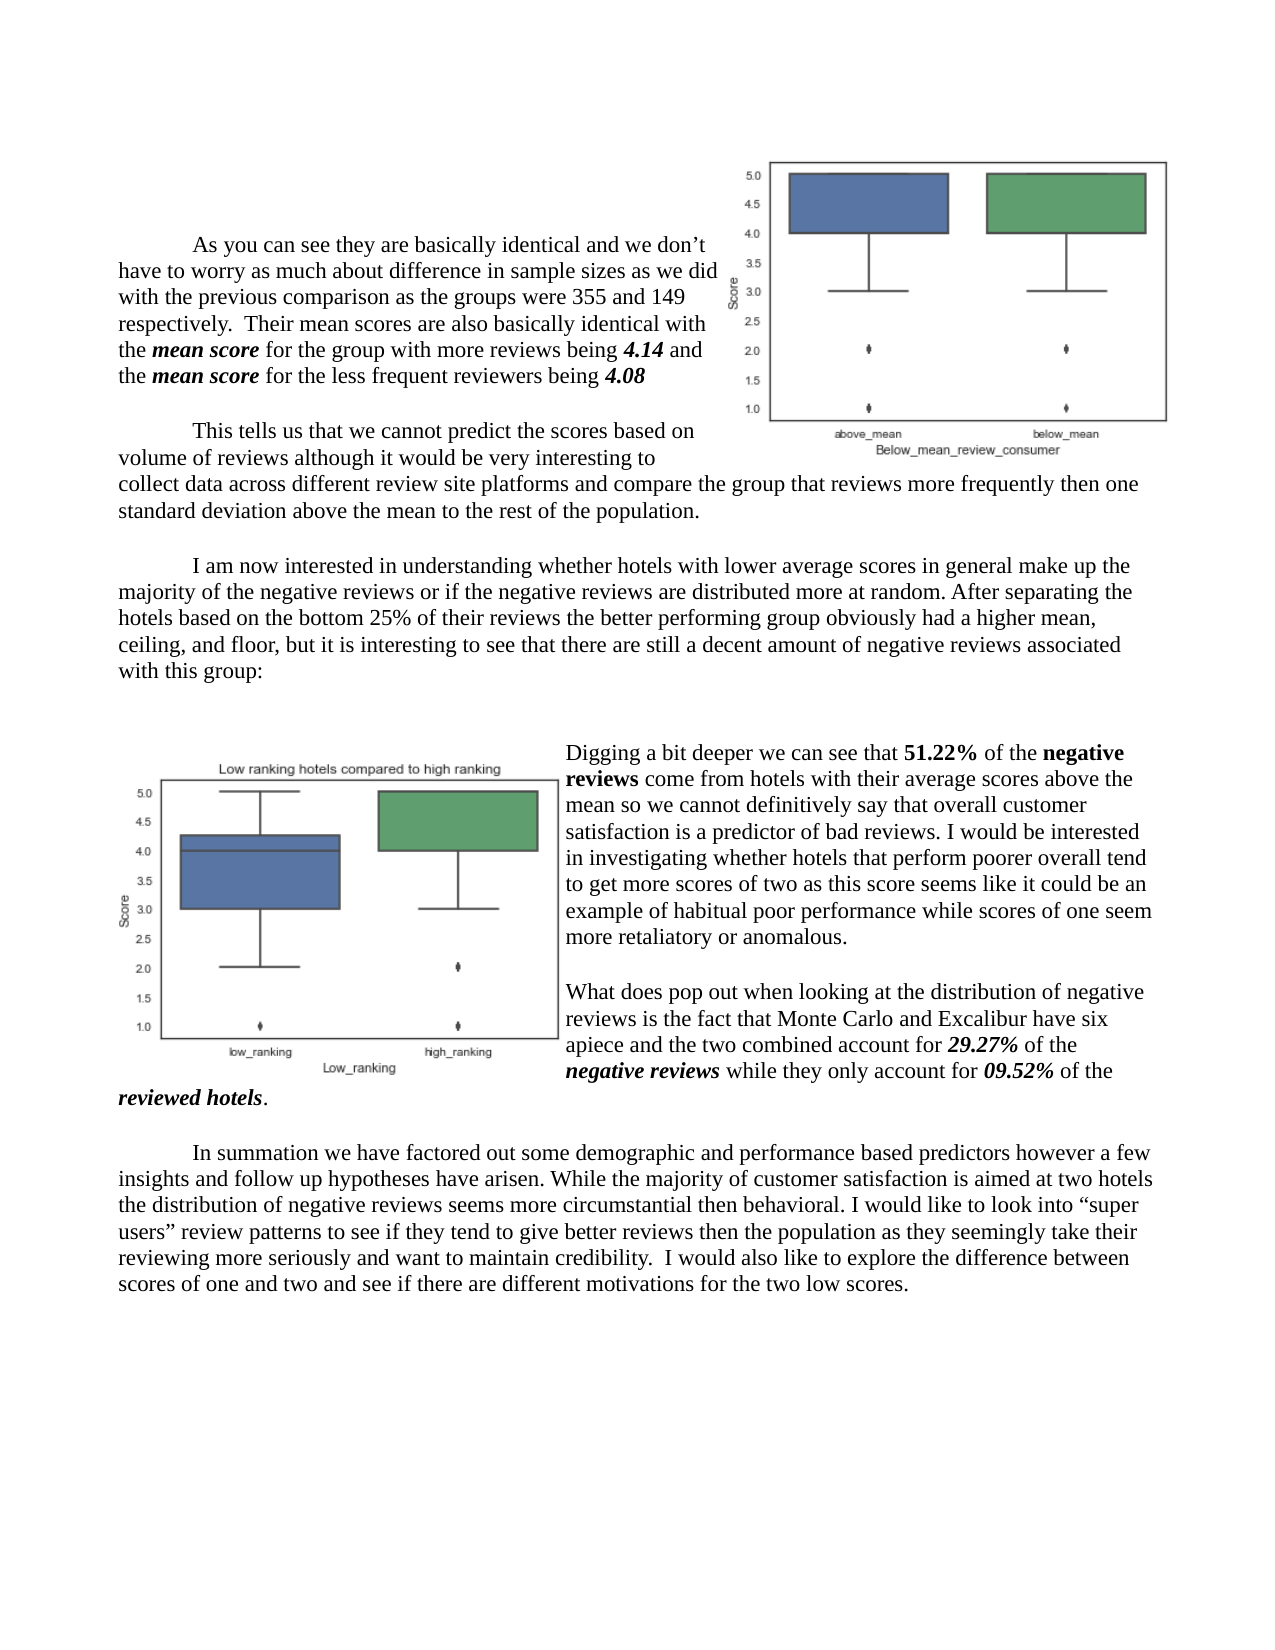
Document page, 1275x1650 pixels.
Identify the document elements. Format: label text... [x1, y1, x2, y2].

picture [111, 756, 566, 1082]
text In summation we have factored out some demographic and performance based predictors however a few insights and follow up hypotheses have arisen. While the majority of customer satisfaction is aimed at two hotels the distribution of negative reviews seems more circumstantial then behavioral. I would like to look into “super users” review patterns to see if they tend to give better reviews then the population as they seemingly take their reviewing more seriously and want to maintain credibility. I would also like to explore the difference between scores of one and two and see if there are different motivations for the two low scores. [118, 1139, 1157, 1297]
text This tells us that we cannot predict the scores based on volume of reviews although it would be very interesting to collect data across different review site platforms and compare the group that reviews more frequently then one standard deviation above the mean to the rest of the population. [118, 418, 1157, 523]
text Digging a bit deeper we can see that 51.22% of the negative reviews come from hotels with their average scores above the mean so we cannot definitively say that overall customer satisfaction is a predictor of bad reviews. I would be interested in investigating whether hotels that perform poorer overall tend to get more scores of two as this score seems like it could be an example of habitual poor performance while scores of one seem more retaliatory or anomalous. [118, 739, 1157, 949]
text What does pop out when looking at the distribution of negative reviews is the fact that Monte Carlo and Excalibur have six apiece and the two combined account for 29.27% of the negative reviews while they only account for 09.52% of the reviewed hotels. [118, 978, 1157, 1110]
text As you can see they are basically identical and we don’t have to worry as much about difference in sample sizes as we did with the previous comparison as the groups were 355 and 149 respectively. Their mean scores are also basically identical with the mean score for the group with more reviews being 4.14 and the mean score for the less frequent reviewers being 4.08 [118, 231, 720, 389]
text I am now interested in understanding whether hotels with lower average scores in general make up the majority of the negative reviews or if the negative reviews are distributed more at random. After separating the hotels based on the bottom 25% of their reviews the better performing group obviously had a higher mean, ceiling, and floor, but it is interesting to see that there are still a decent amount of negative reviews associated with this group: [118, 552, 1157, 683]
picture [720, 155, 1174, 464]
